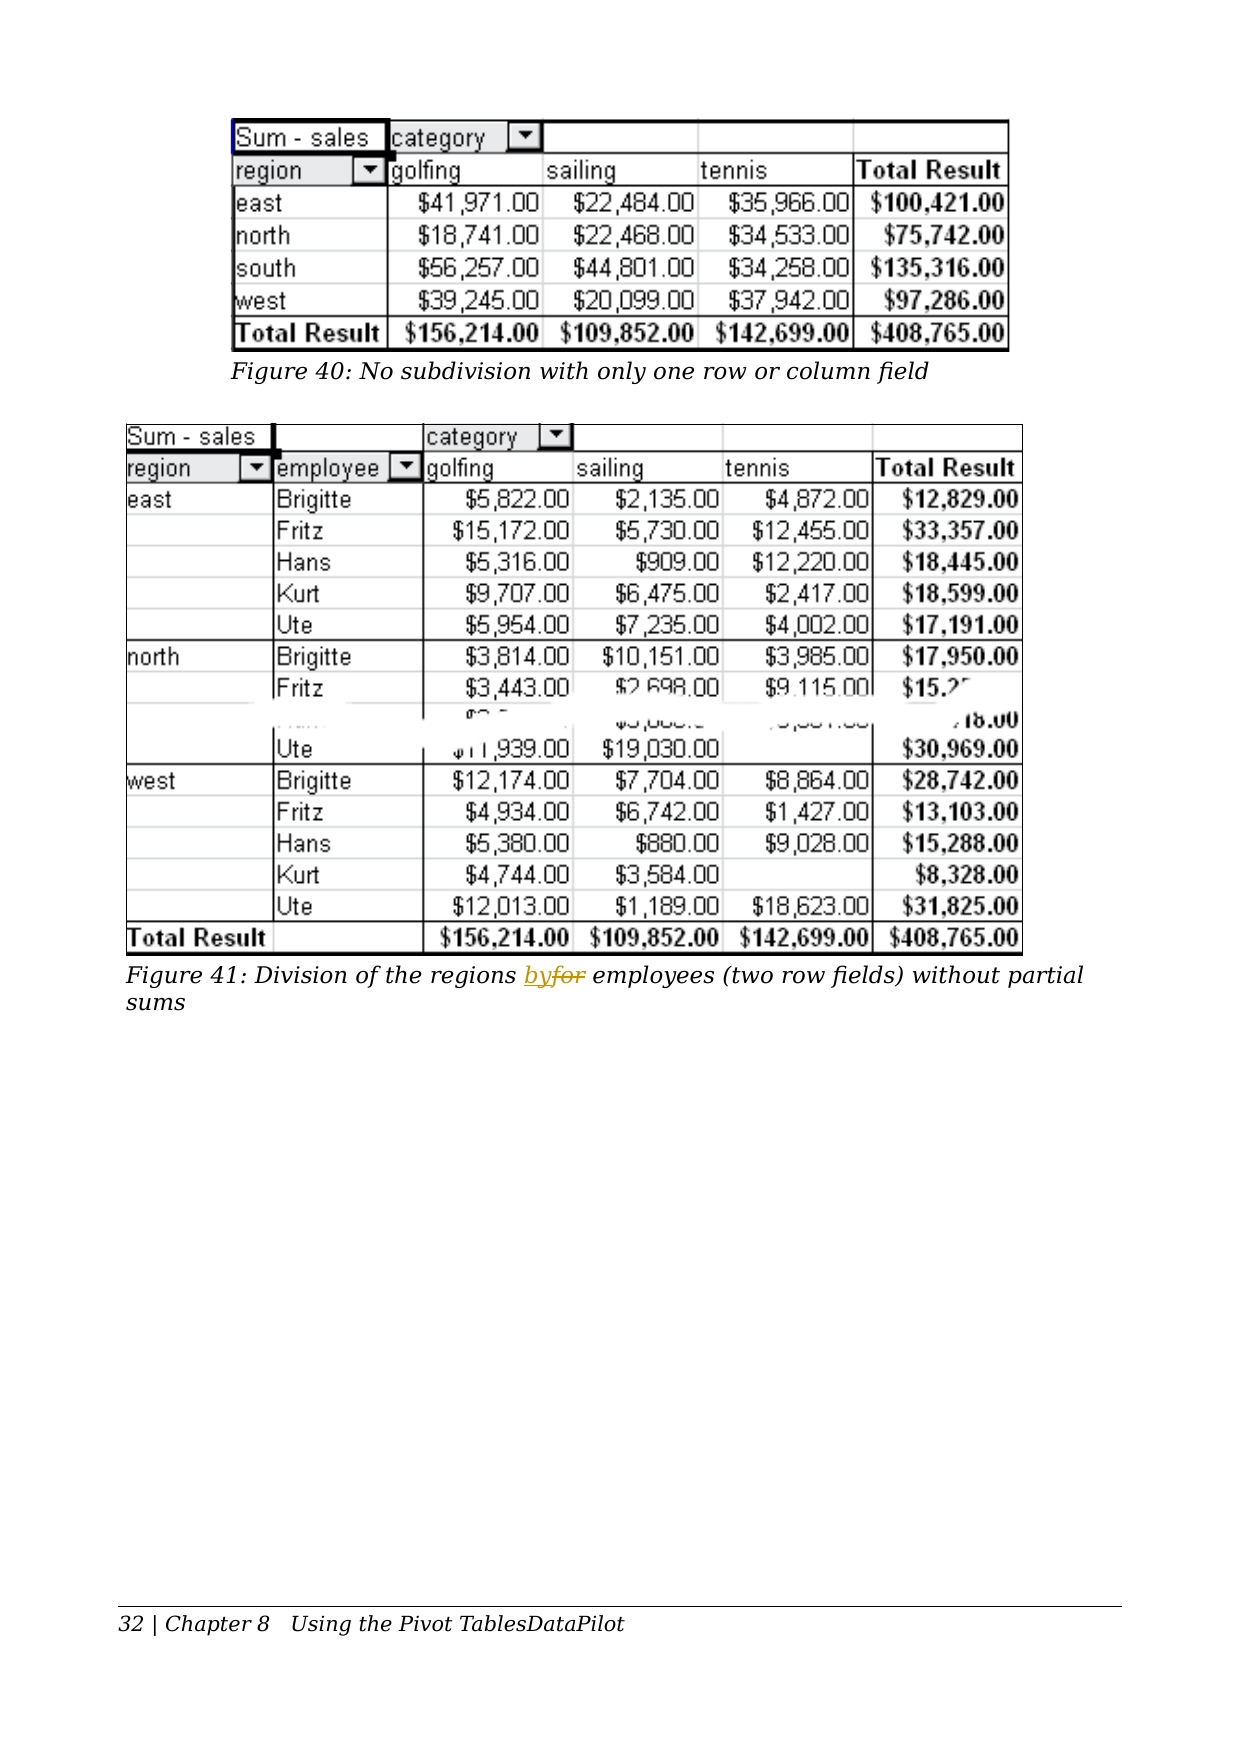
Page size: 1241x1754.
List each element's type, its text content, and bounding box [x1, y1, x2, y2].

picture [127, 425, 1022, 955]
picture [230, 118, 1010, 352]
text Figure 41: Division of the regions by employees (two row fields) without partial sums [126, 962, 1114, 1015]
text Figure 40: No subdivision with only one row or column field [231, 358, 1009, 384]
